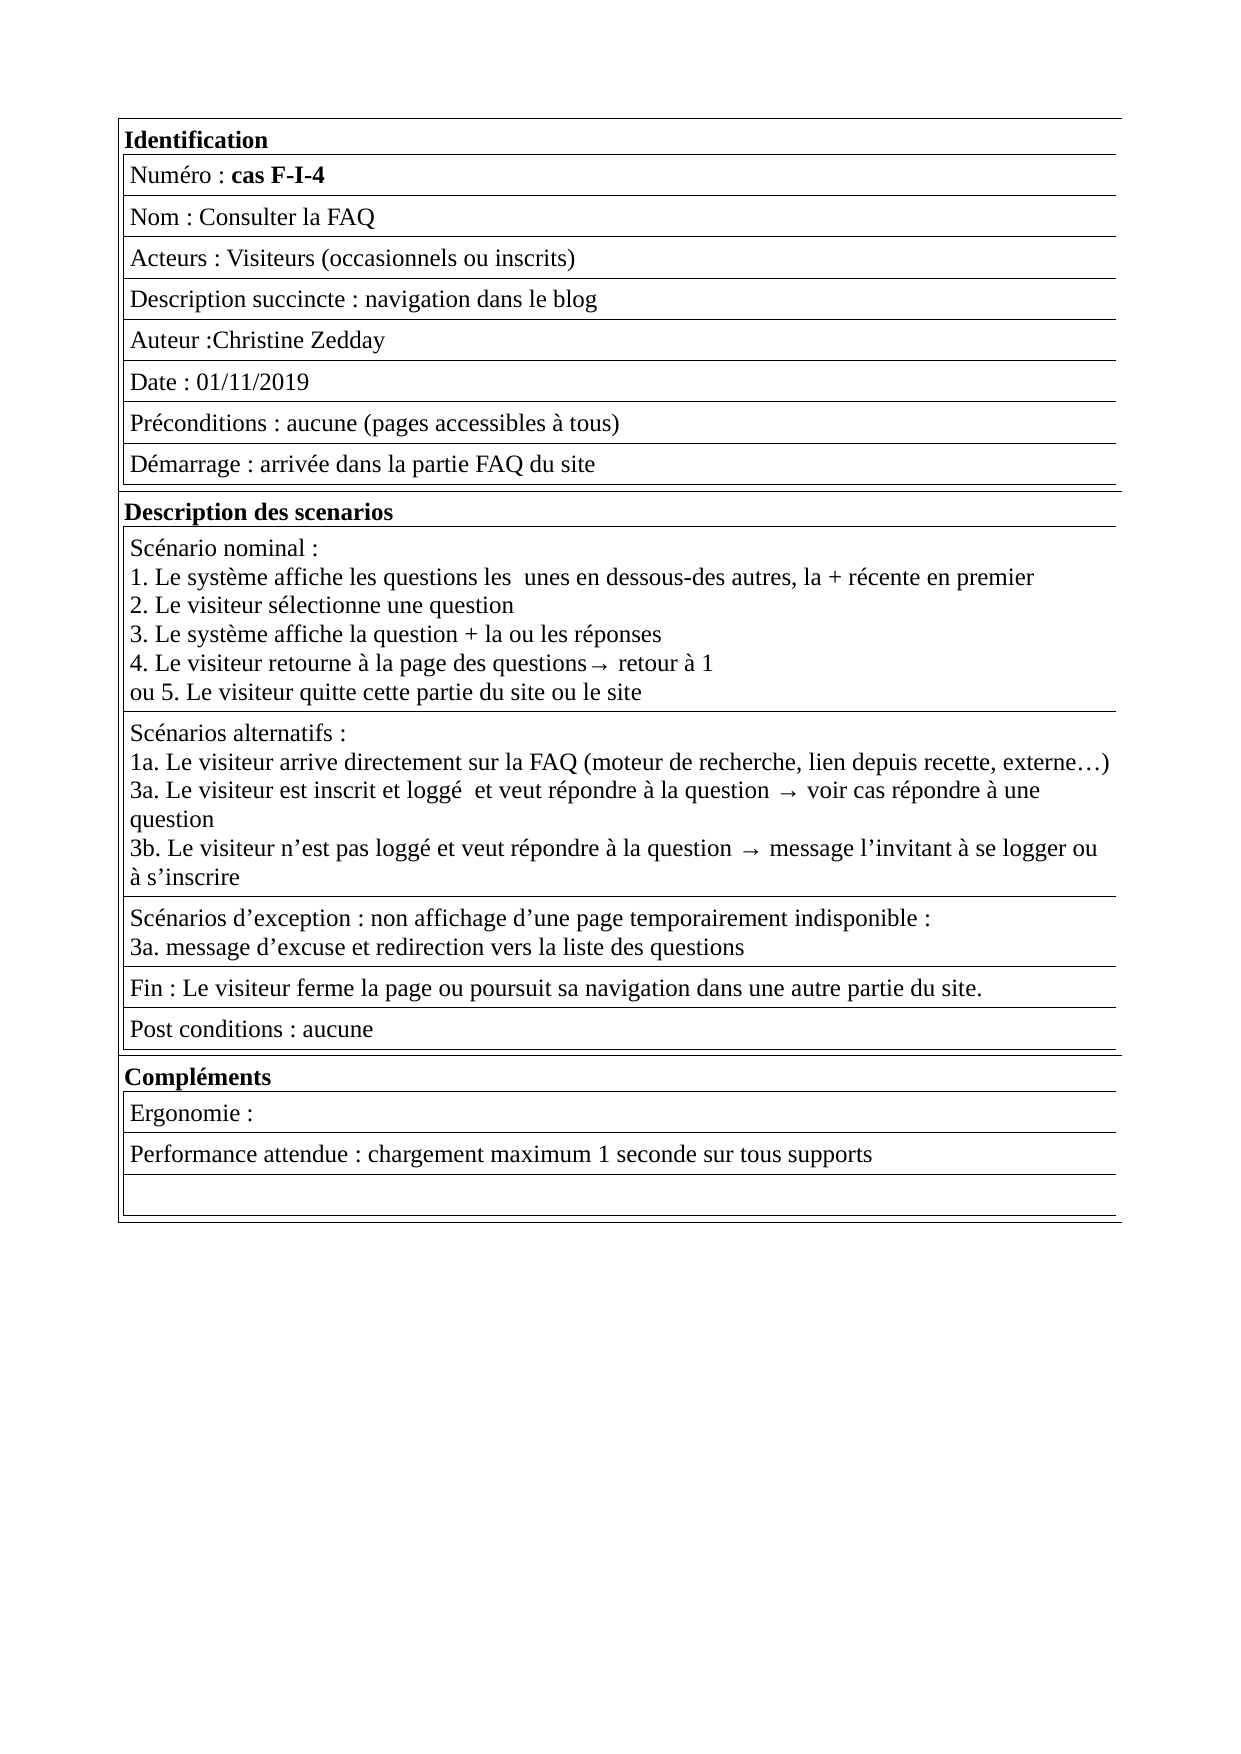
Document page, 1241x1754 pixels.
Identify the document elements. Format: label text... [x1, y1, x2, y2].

table_cell Description succincte : navigation dans le blog [124, 279, 1116, 319]
table_cell [124, 1175, 1116, 1215]
table_header Numéro : cas F-I-4 [124, 155, 1116, 195]
table_cell Scénarios alternatifs : 1a. Le visiteur arrive directement sur la FAQ (moteur de recherche, lien depuis recette, externe…) 3a. Le visiteur est inscrit et loggé et veut répondre à la question → voir cas répondre à une question 3b. Le visiteur n’est pas loggé et veut répondre à la question → message l’invitant à se logger ou à s’inscrire [124, 712, 1116, 896]
table_cell Performance attendue : chargement maximum 1 seconde sur tous supports [124, 1133, 1116, 1173]
table_cell Préconditions : aucune (pages accessibles à tous) [124, 402, 1116, 442]
table_cell Fin : Le visiteur ferme la page ou poursuit sa navigation dans une autre partie du site. [124, 967, 1116, 1007]
table_cell Nom : Consulter la FAQ [124, 196, 1116, 236]
table_header Identification [119, 119, 1122, 491]
table_cell Auteur :Christine Zedday [124, 320, 1116, 360]
table_cell Scénarios d’exception : non affichage d’une page temporairement indisponible : 3a. message d’excuse et redirection vers la liste des questions [124, 897, 1116, 966]
table_header Ergonomie : [124, 1092, 1116, 1132]
table_cell Description des scenarios [119, 492, 1122, 1055]
table_cell Post conditions : aucune [124, 1008, 1116, 1048]
table_cell Compléments [119, 1056, 1122, 1222]
table_cell Démarrage : arrivée dans la partie FAQ du site [124, 444, 1116, 484]
table_cell Acteurs : Visiteurs (occasionnels ou inscrits) [124, 237, 1116, 277]
table_header Scénario nominal : 1. Le système affiche les questions les unes en dessous-des autres, la + récente en premier 2. Le visiteur sélectionne une question 3. Le système affiche la question + la ou les réponses 4. Le visiteur retourne à la page des questions→ retour à 1 ou 5. Le visiteur quitte cette partie du site ou le site [124, 527, 1116, 711]
table_cell Date : 01/11/2019 [124, 361, 1116, 401]
